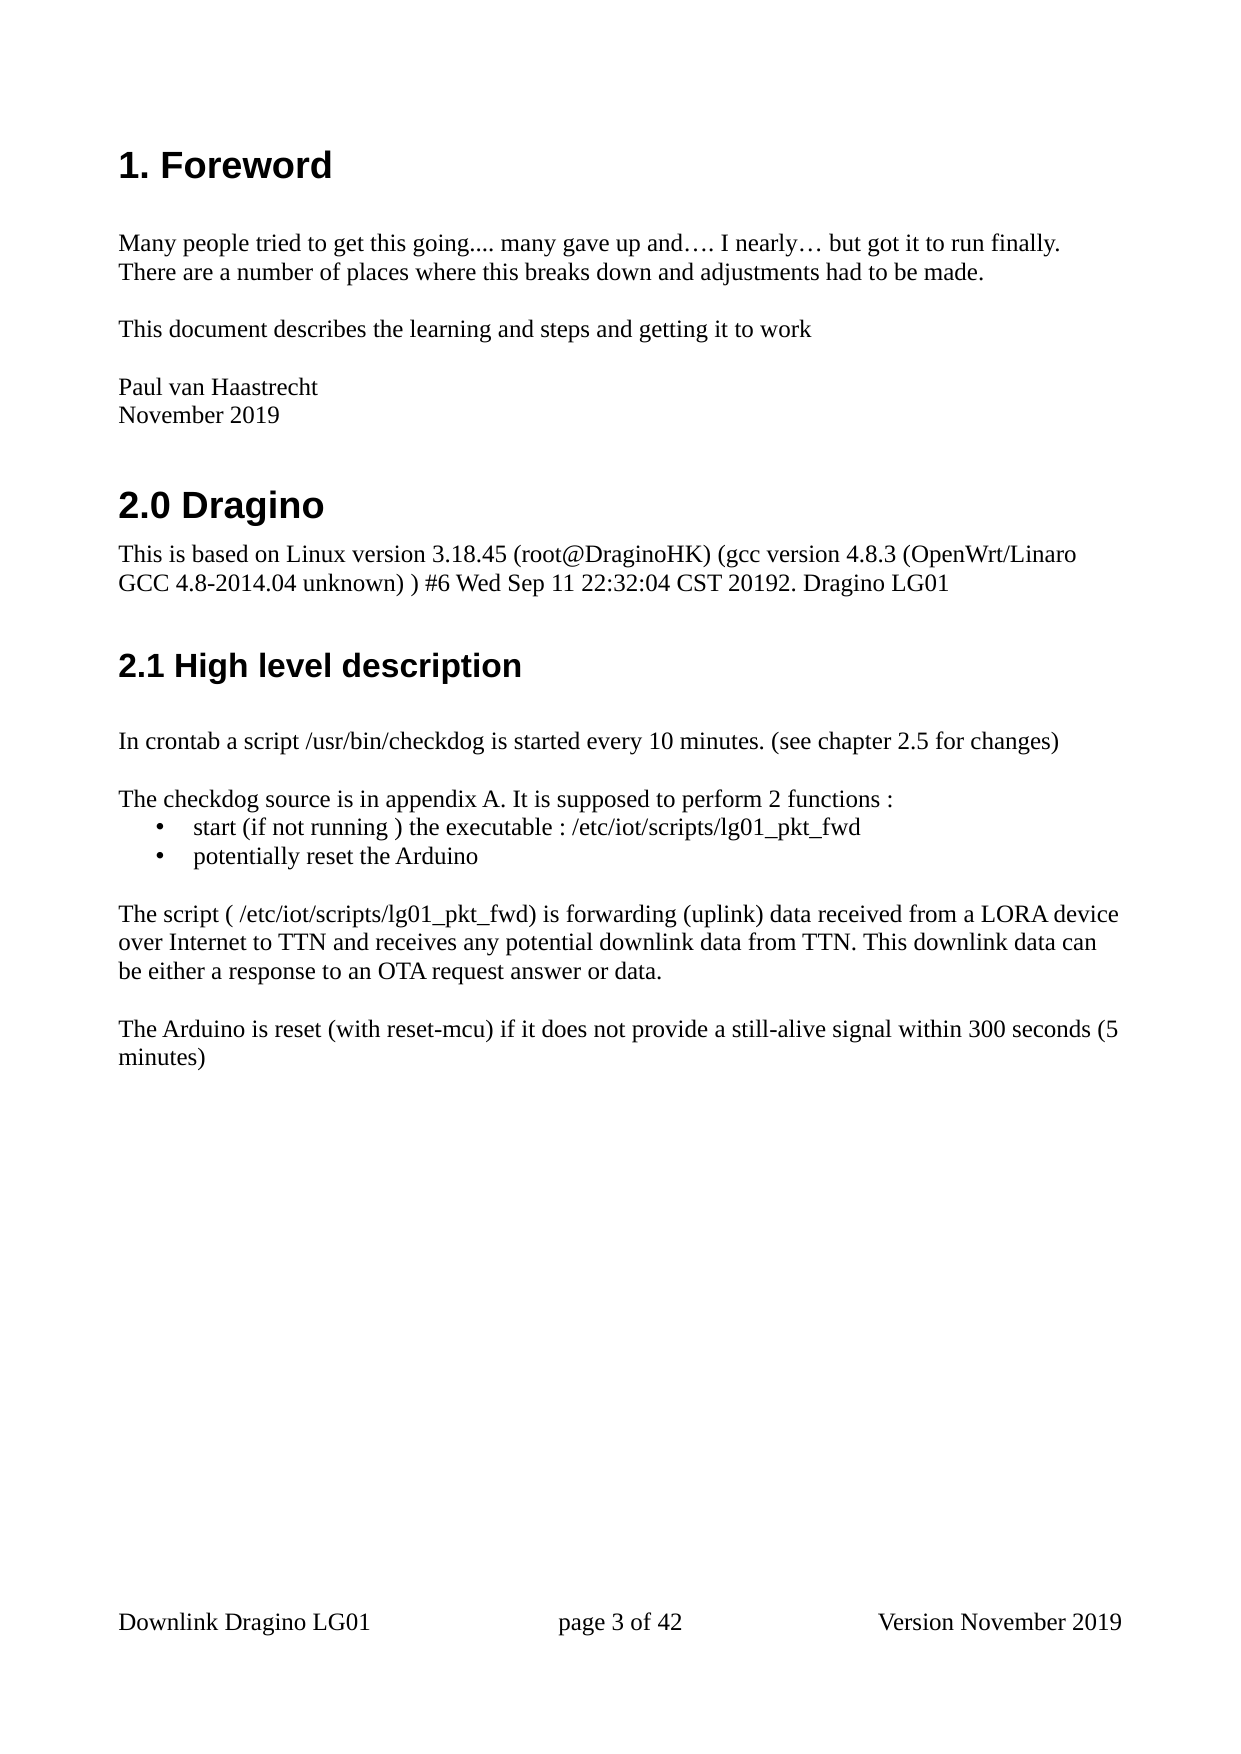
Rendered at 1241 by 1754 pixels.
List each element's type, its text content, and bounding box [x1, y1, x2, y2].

text Many people tried to get this going.... many gave up and…. I nearly… but got it to run finally. [118, 228, 1122, 257]
list potentially reset the Arduino [156, 841, 1122, 870]
text In crontab a script /usr/bin/checkdog is started every 10 minutes. (see chapter 2.5 for changes) [118, 726, 1122, 755]
text This is based on Linux version 3.18.45 (root@DraginoHK) (gcc version 4.8.3 (OpenWrt/Linaro GCC 4.8-2014.04 unknown) ) #6 Wed Sep 11 22:32:04 CST 20192. Dragino LG01 [118, 539, 1122, 597]
text The Arduino is reset (with reset-mcu) if it does not provide a still-alive signal within 300 seconds (5 minutes) [118, 1014, 1122, 1071]
text The checkdog source is in appendix A. It is supposed to perform 2 functions : [118, 784, 1122, 812]
subtitle 2.0 Dragino [118, 483, 1122, 527]
subtitle 1. Foreword [118, 143, 1122, 187]
text Paul van Haastrecht [118, 372, 1122, 401]
subtitle 2.1 High level description [118, 646, 1122, 685]
list start (if not running ) the executable : /etc/iot/scripts/lg01_pkt_fwd [156, 812, 1122, 841]
text The script ( /etc/iot/scripts/lg01_pkt_fwd) is forwarding (uplink) data received from a LORA device over Internet to TTN and receives any potential downlink data from TTN. This downlink data can be either a response to an OTA request answer or data. [118, 899, 1122, 985]
text November 2019 [118, 401, 1122, 429]
text There are a number of places where this breaks down and adjustments had to be made. [118, 257, 1122, 286]
text This document describes the learning and steps and getting it to work [118, 314, 1122, 343]
